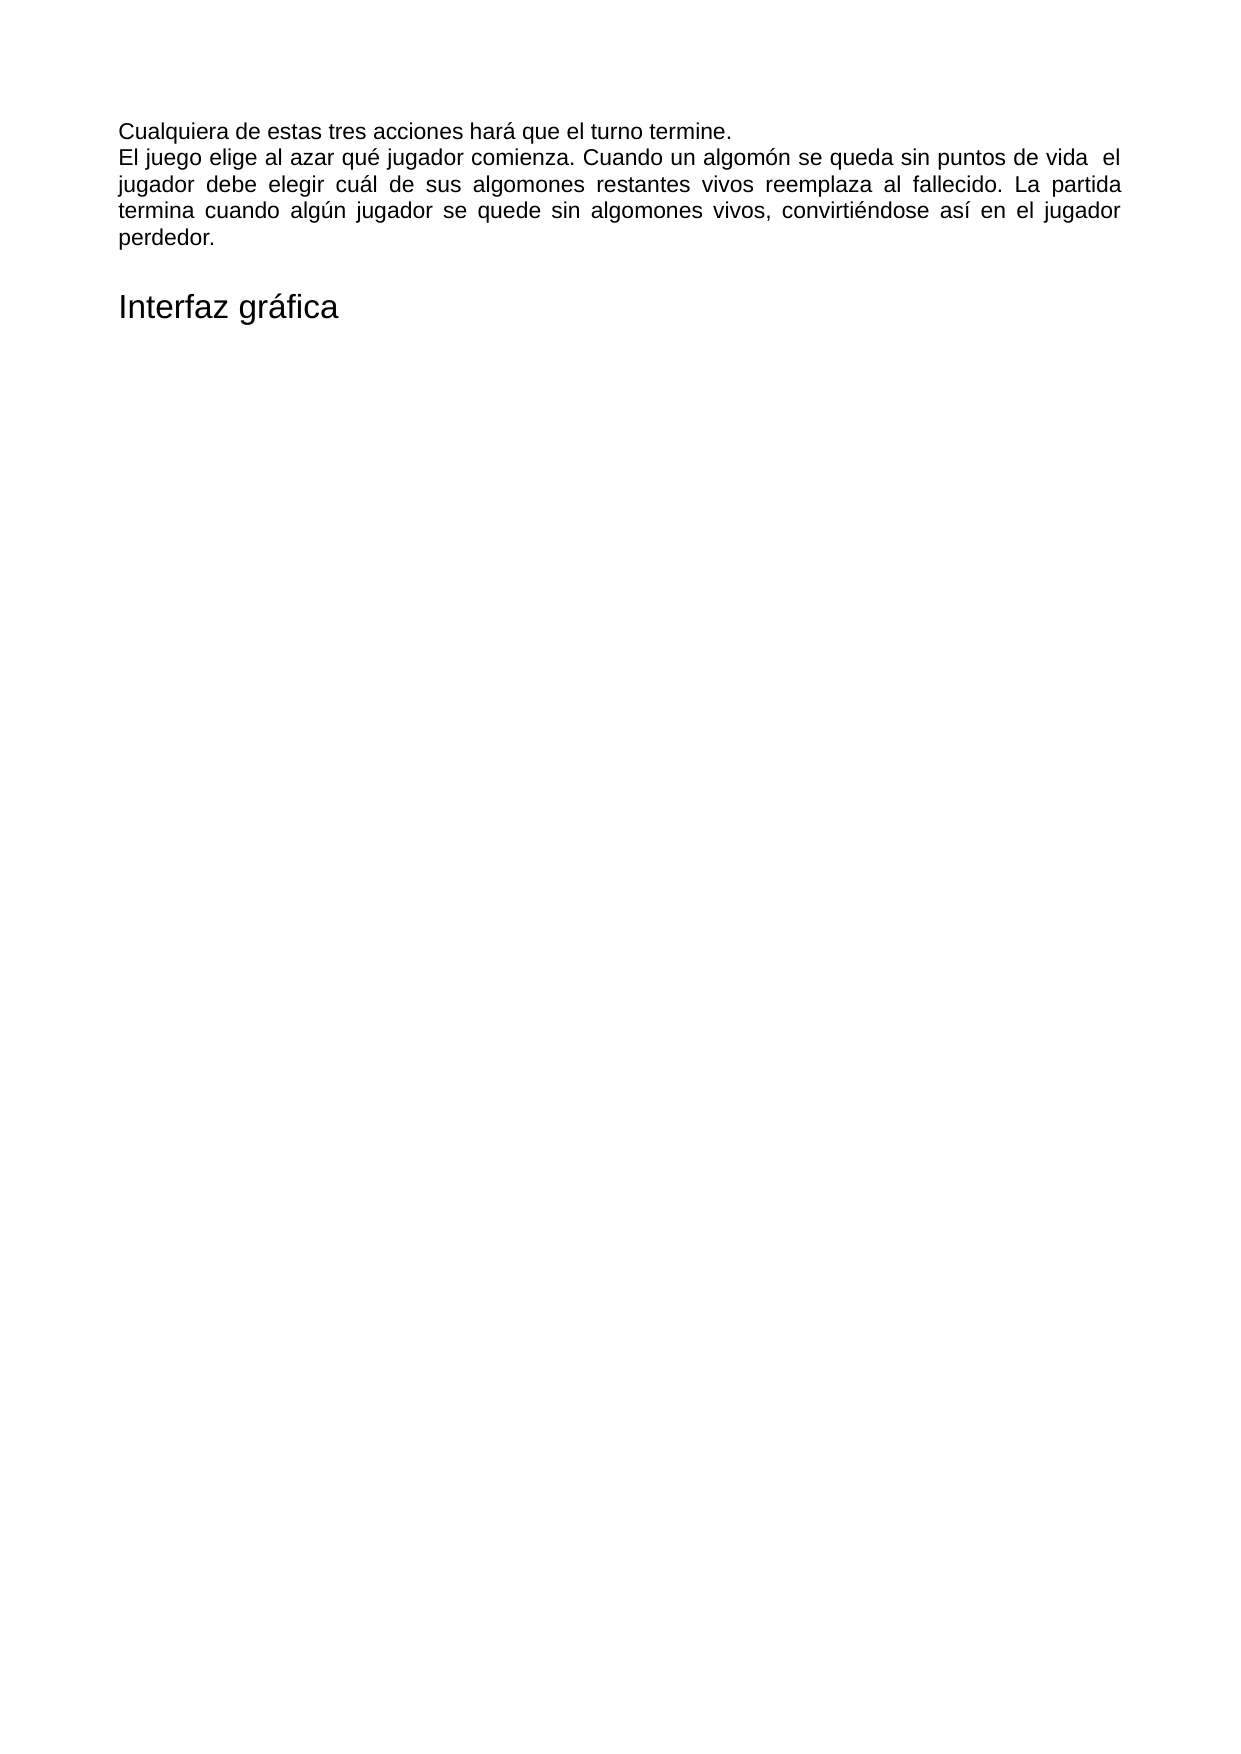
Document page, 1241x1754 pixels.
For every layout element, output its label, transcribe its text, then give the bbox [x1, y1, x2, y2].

text Cualquiera de estas tres acciones hará que el turno termine. [118, 118, 1122, 144]
subtitle Interfaz gráfica [118, 287, 1122, 326]
text El juego elige al azar qué jugador comienza. Cuando un algomón se queda sin puntos de vida el jugador debe elegir cuál de sus algomones restantes vivos reemplaza al fallecido. La partida termina cuando algún jugador se quede sin algomones vivos, convirtiéndose así en el jugador perdedor. [118, 144, 1122, 250]
